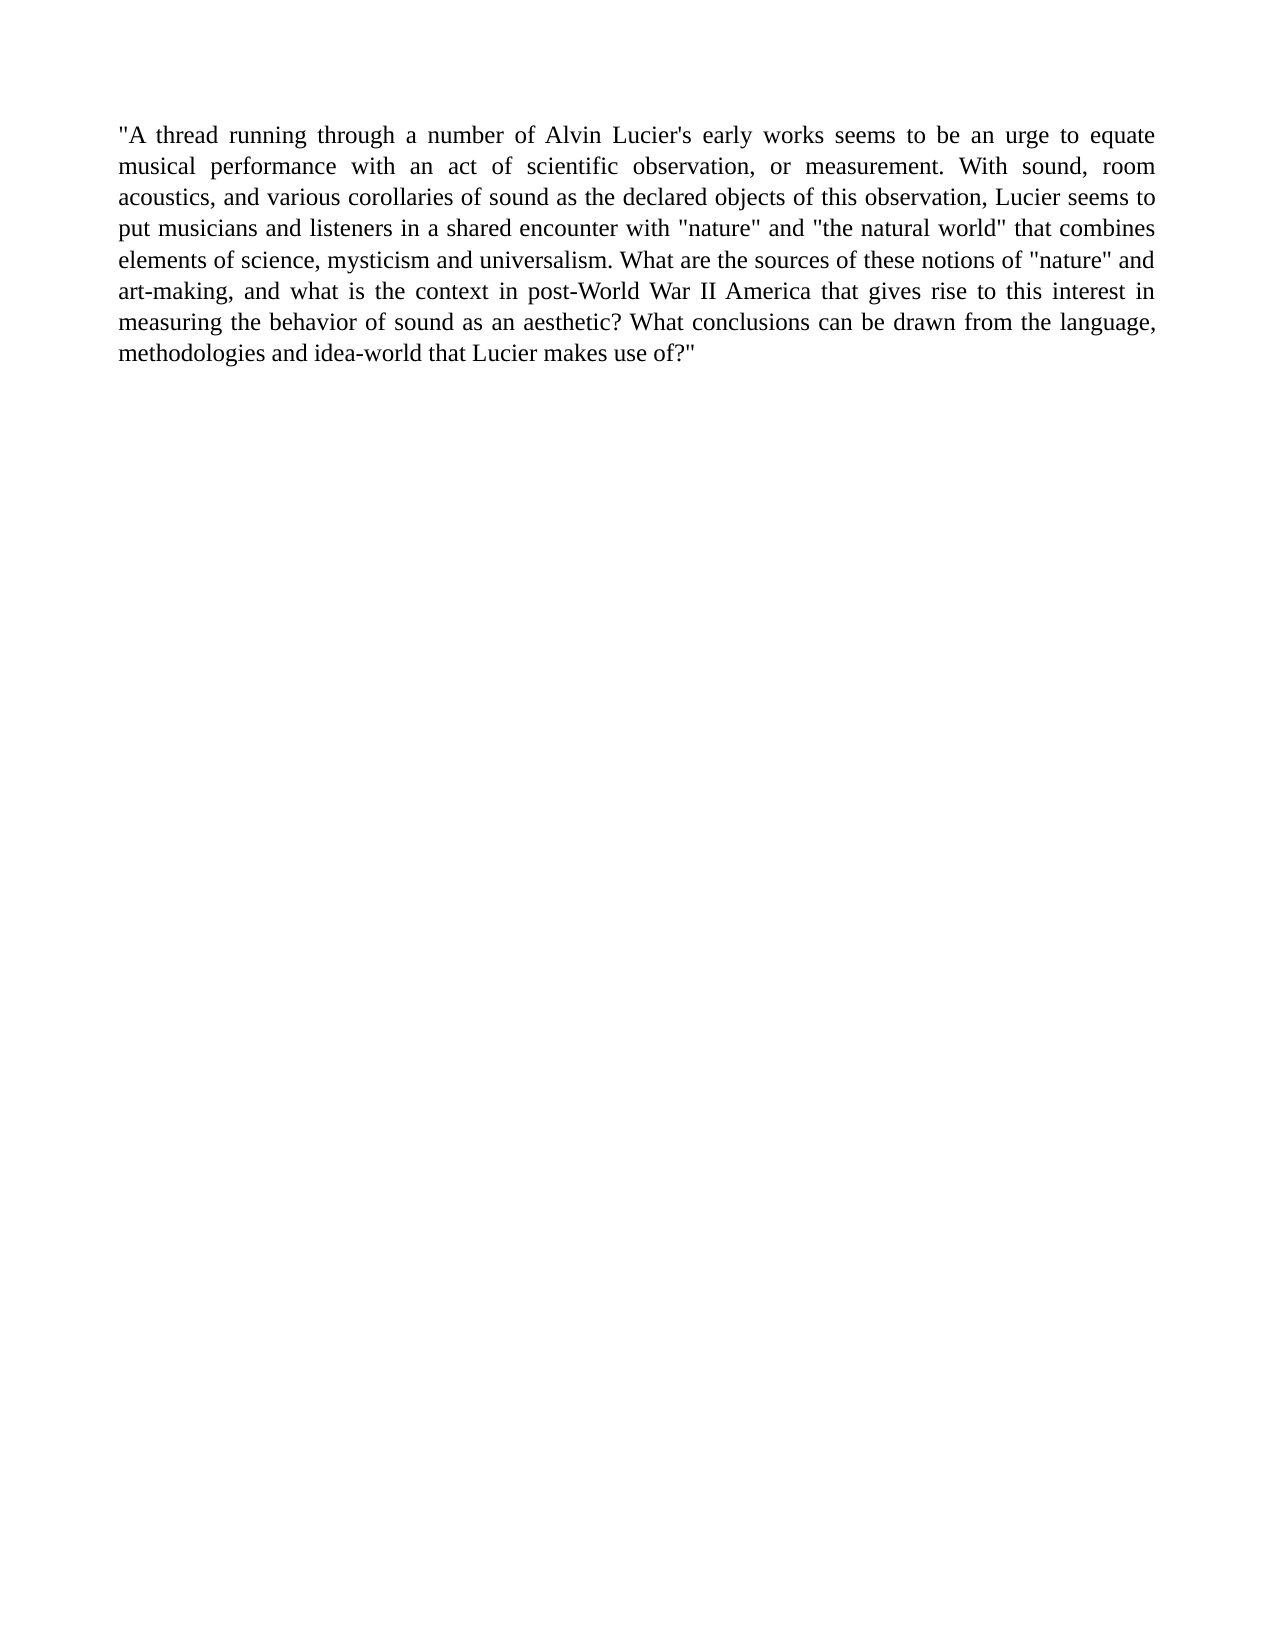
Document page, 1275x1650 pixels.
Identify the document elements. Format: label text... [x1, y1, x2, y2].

text "A thread running through a number of Alvin Lucier's early works seems to be an urge to equate musical performance with an act of scientific observation, or measurement. With sound, room acoustics, and various corollaries of sound as the declared objects of this observation, Lucier seems to put musicians and listeners in a shared encounter with "nature" and "the natural world" that combines elements of science, mysticism and universalism. What are the sources of these notions of "nature" and art-making, and what is the context in post-World War II America that gives rise to this interest in measuring the behavior of sound as an aesthetic? What conclusions can be drawn from the language, methodologies and idea-world that Lucier makes use of?" [118, 118, 1157, 368]
